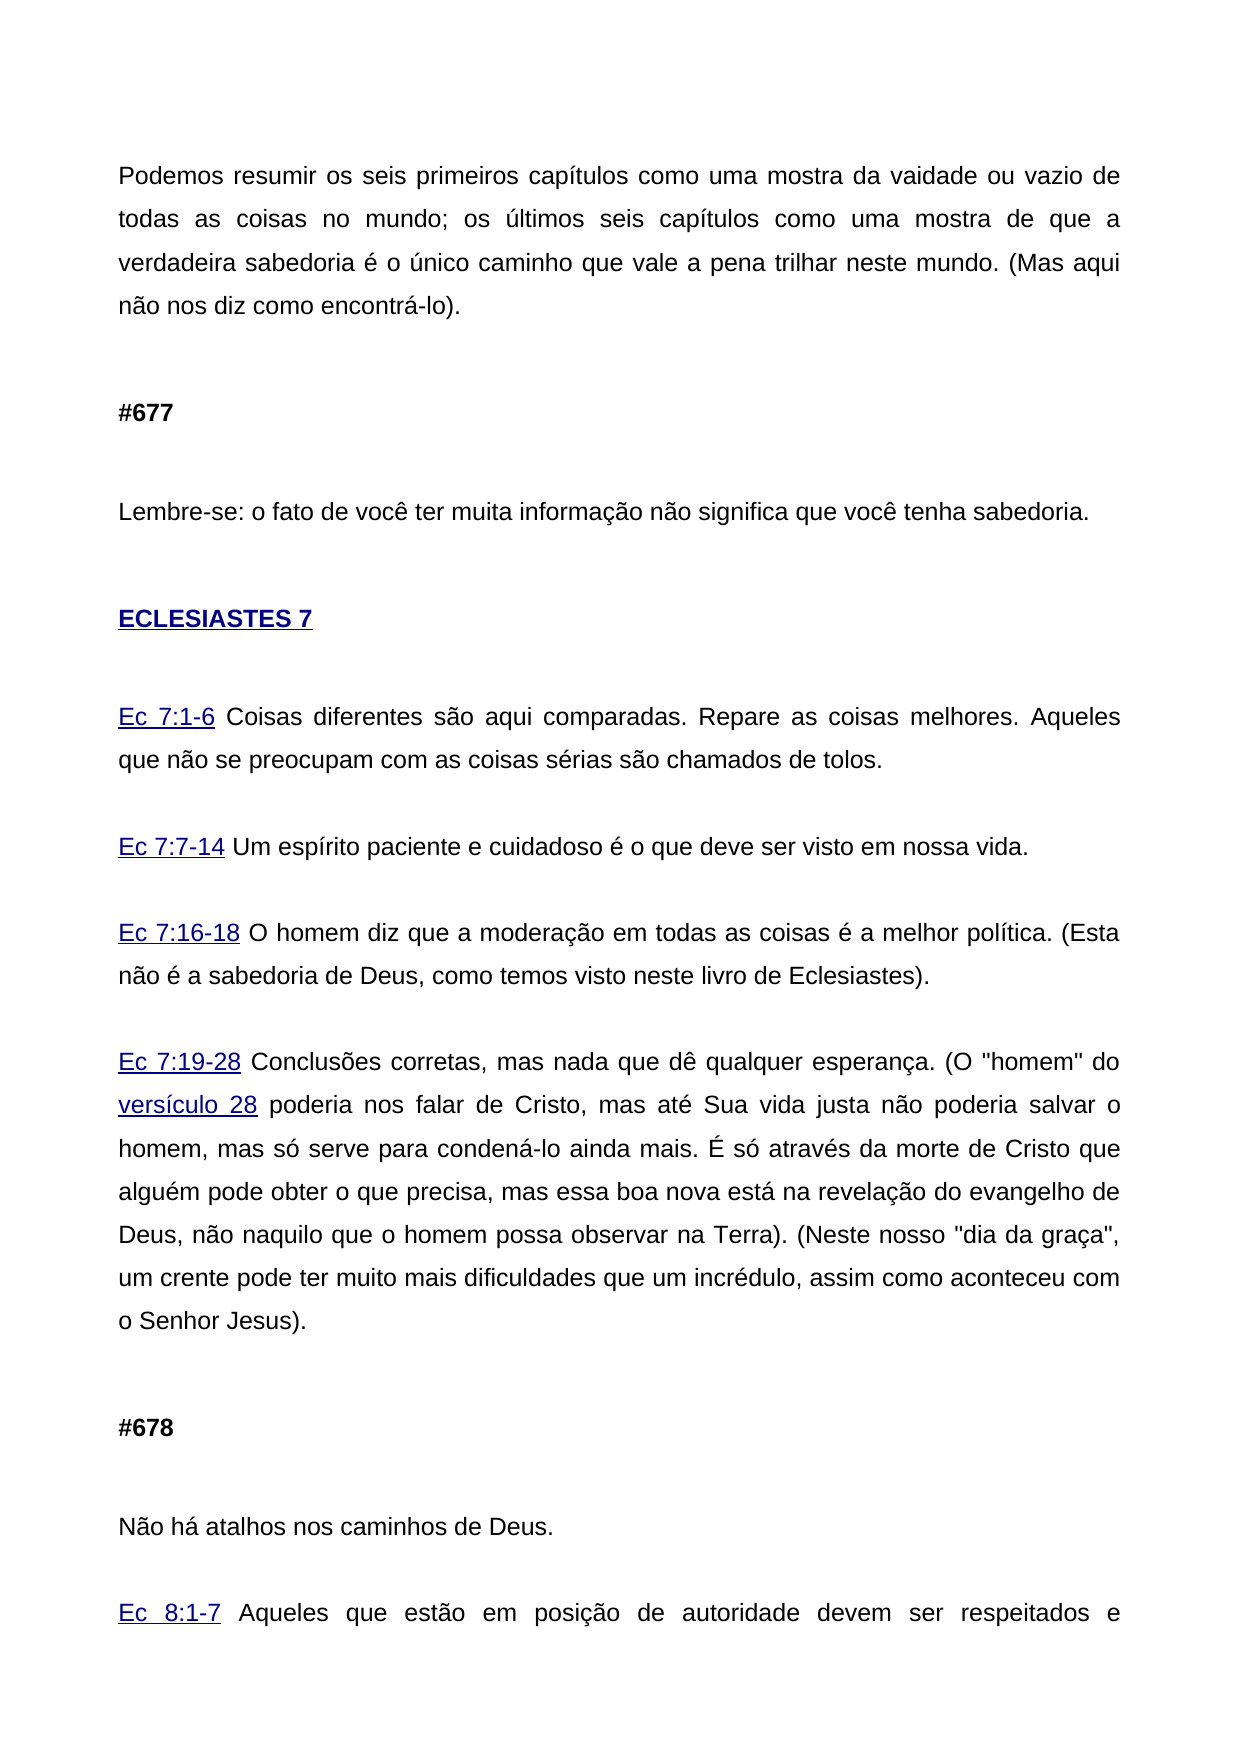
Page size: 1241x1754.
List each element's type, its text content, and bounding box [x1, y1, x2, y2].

text Ec 7:16-18 O homem diz que a moderação em todas as coisas é a melhor política. (Esta não é a sabedoria de Deus, como temos visto neste livro de Eclesiastes). [118, 918, 1122, 990]
subtitle #677 [118, 398, 1122, 426]
text Não há atalhos nos caminhos de Deus. [118, 1512, 1122, 1541]
text Ec 8:1-7 Aqueles que estão em posição de autoridade devem ser respeitados e [118, 1598, 1122, 1627]
text Lembre-se: o fato de você ter muita informação não significa que você tenha sabedoria. [118, 496, 1122, 525]
text Ec 7:1-6 Coisas diferentes são aqui comparadas. Repare as coisas melhores. Aqueles que não se preocupam com as coisas sérias são chamados de tolos. [118, 702, 1122, 774]
subtitle #678 [118, 1413, 1122, 1442]
text Ec 7:19-28 Conclusões corretas, mas nada que dê qualquer esperança. (O "homem" do versículo 28 poderia nos falar de Cristo, mas até Sua vida justa não poderia salvar o homem, mas só serve para condená-lo ainda mais. É só através da morte de Cristo que alguém pode obter o que precisa, mas essa boa nova está na revelação do evangelho de Deus, não naquilo que o homem possa observar na Terra). (Neste nosso "dia da graça", um crente pode ter muito mais dificuldades que um incrédulo, assim como aconteceu com o Senhor Jesus). [118, 1047, 1122, 1335]
subtitle ECLESIASTES 7 [118, 603, 1122, 632]
text Ec 7:7-14 Um espírito paciente e cuidadoso é o que deve ser visto em nossa vida. [118, 832, 1122, 860]
text Podemos resumir os seis primeiros capítulos como uma mostra da vaidade ou vazio de todas as coisas no mundo; os últimos seis capítulos como uma mostra de que a verdadeira sabedoria é o único caminho que vale a pena trilhar neste mundo. (Mas aqui não nos diz como encontrá-lo). [118, 161, 1122, 319]
